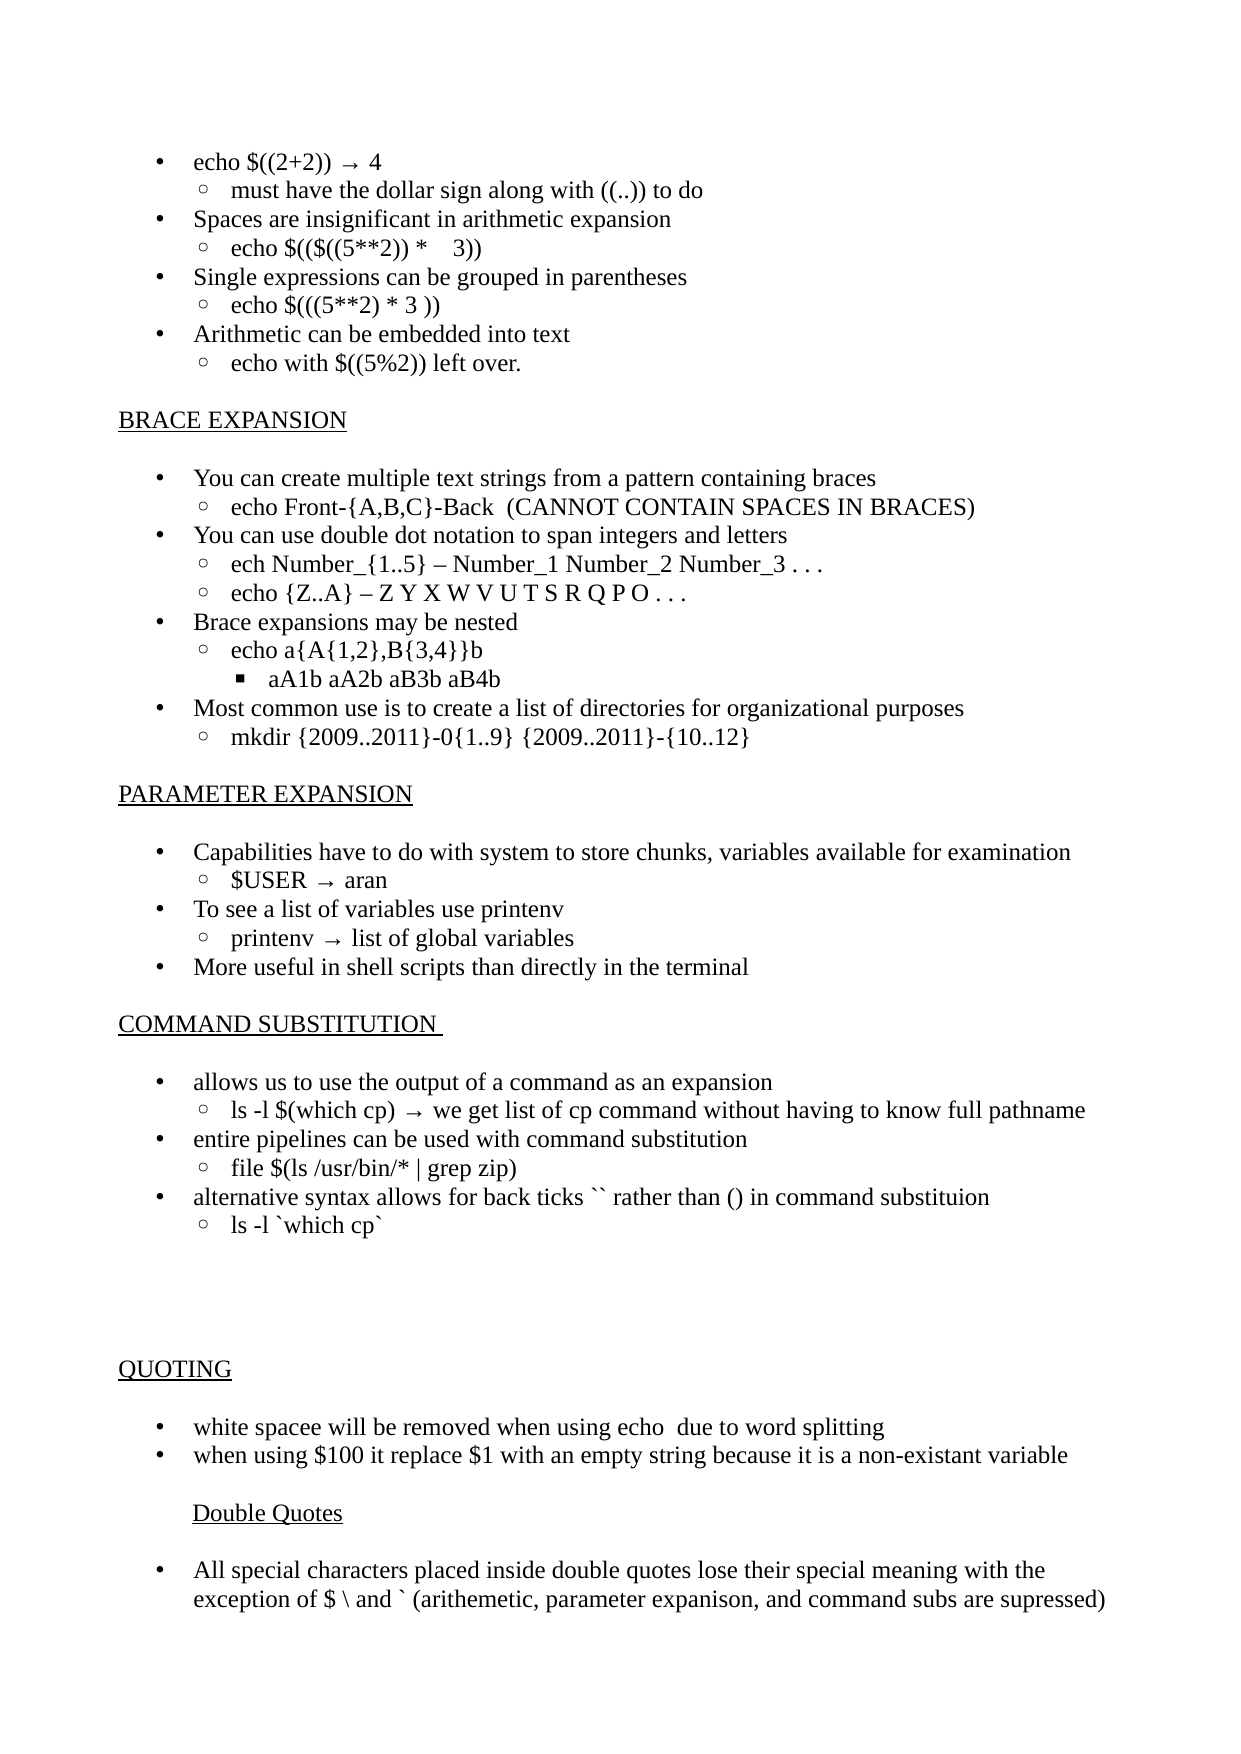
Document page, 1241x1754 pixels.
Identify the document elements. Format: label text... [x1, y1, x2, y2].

list echo $((2+2)) → 4 [156, 147, 1122, 176]
list printenv → list of global variables [193, 923, 1122, 952]
list Capabilities have to do with system to store chunks, variables available for examination [156, 837, 1122, 866]
list ech Number_{1..5} – Number_1 Number_2 Number_3 . . . [193, 549, 1122, 578]
list aA1b aA2b aB3b aB4b [231, 664, 1122, 693]
list echo with $((5%2)) left over. [193, 348, 1122, 377]
list To see a list of variables use printenv [156, 894, 1122, 923]
list entire pipelines can be used with command substitution [156, 1124, 1122, 1153]
list Single expressions can be grouped in parentheses [156, 262, 1122, 291]
text QUOTING [118, 1354, 1122, 1383]
list ls -l `which cp` [193, 1211, 1122, 1239]
list You can create multiple text strings from a pattern containing braces [156, 463, 1122, 492]
list Most common use is to create a list of directories for organizational purposes [156, 693, 1122, 722]
list You can use double dot notation to span integers and letters [156, 521, 1122, 549]
list Brace expansions may be nested [156, 607, 1122, 636]
list must have the dollar sign along with ((..)) to do [193, 176, 1122, 204]
list echo {Z..A} – Z Y X W V U T S R Q P O . . . [193, 578, 1122, 607]
list Arithmetic can be embedded into text [156, 319, 1122, 348]
text COMMAND SUBSTITUTION [118, 1009, 1122, 1038]
list file $(ls /usr/bin/* | grep zip) [193, 1153, 1122, 1182]
text Double Quotes [118, 1498, 1122, 1527]
list echo $(($((5**2)) * 3)) [193, 233, 1122, 262]
list ls -l $(which cp) → we get list of cp command without having to know full pathname [193, 1096, 1122, 1124]
text BRACE EXPANSION [118, 406, 1122, 434]
list More useful in shell scripts than directly in the terminal [156, 952, 1122, 981]
list echo a{A{1,2},B{3,4}}b [193, 636, 1122, 664]
list echo $(((5**2) * 3 )) [193, 291, 1122, 319]
list echo Front-{A,B,C}-Back (CANNOT CONTAIN SPACES IN BRACES) [193, 492, 1122, 521]
list alternative syntax allows for back ticks `` rather than () in command substituion [156, 1182, 1122, 1211]
list mkdir {2009..2011}-0{1..9} {2009..2011}-{10..12} [193, 722, 1122, 751]
list when using $100 it replace $1 with an empty string because it is a non-existant variable [156, 1441, 1122, 1469]
list All special characters placed inside double quotes lose their special meaning with the exception of $ \ and ` (arithemetic, parameter expanison, and command subs are supressed) [156, 1556, 1122, 1613]
list Spaces are insignificant in arithmetic expansion [156, 204, 1122, 233]
list white spacee will be removed when using echo due to word splitting [156, 1412, 1122, 1441]
text PARAMETER EXPANSION [118, 779, 1122, 808]
list $USER → aran [193, 866, 1122, 894]
list allows us to use the output of a command as an expansion [156, 1067, 1122, 1096]
